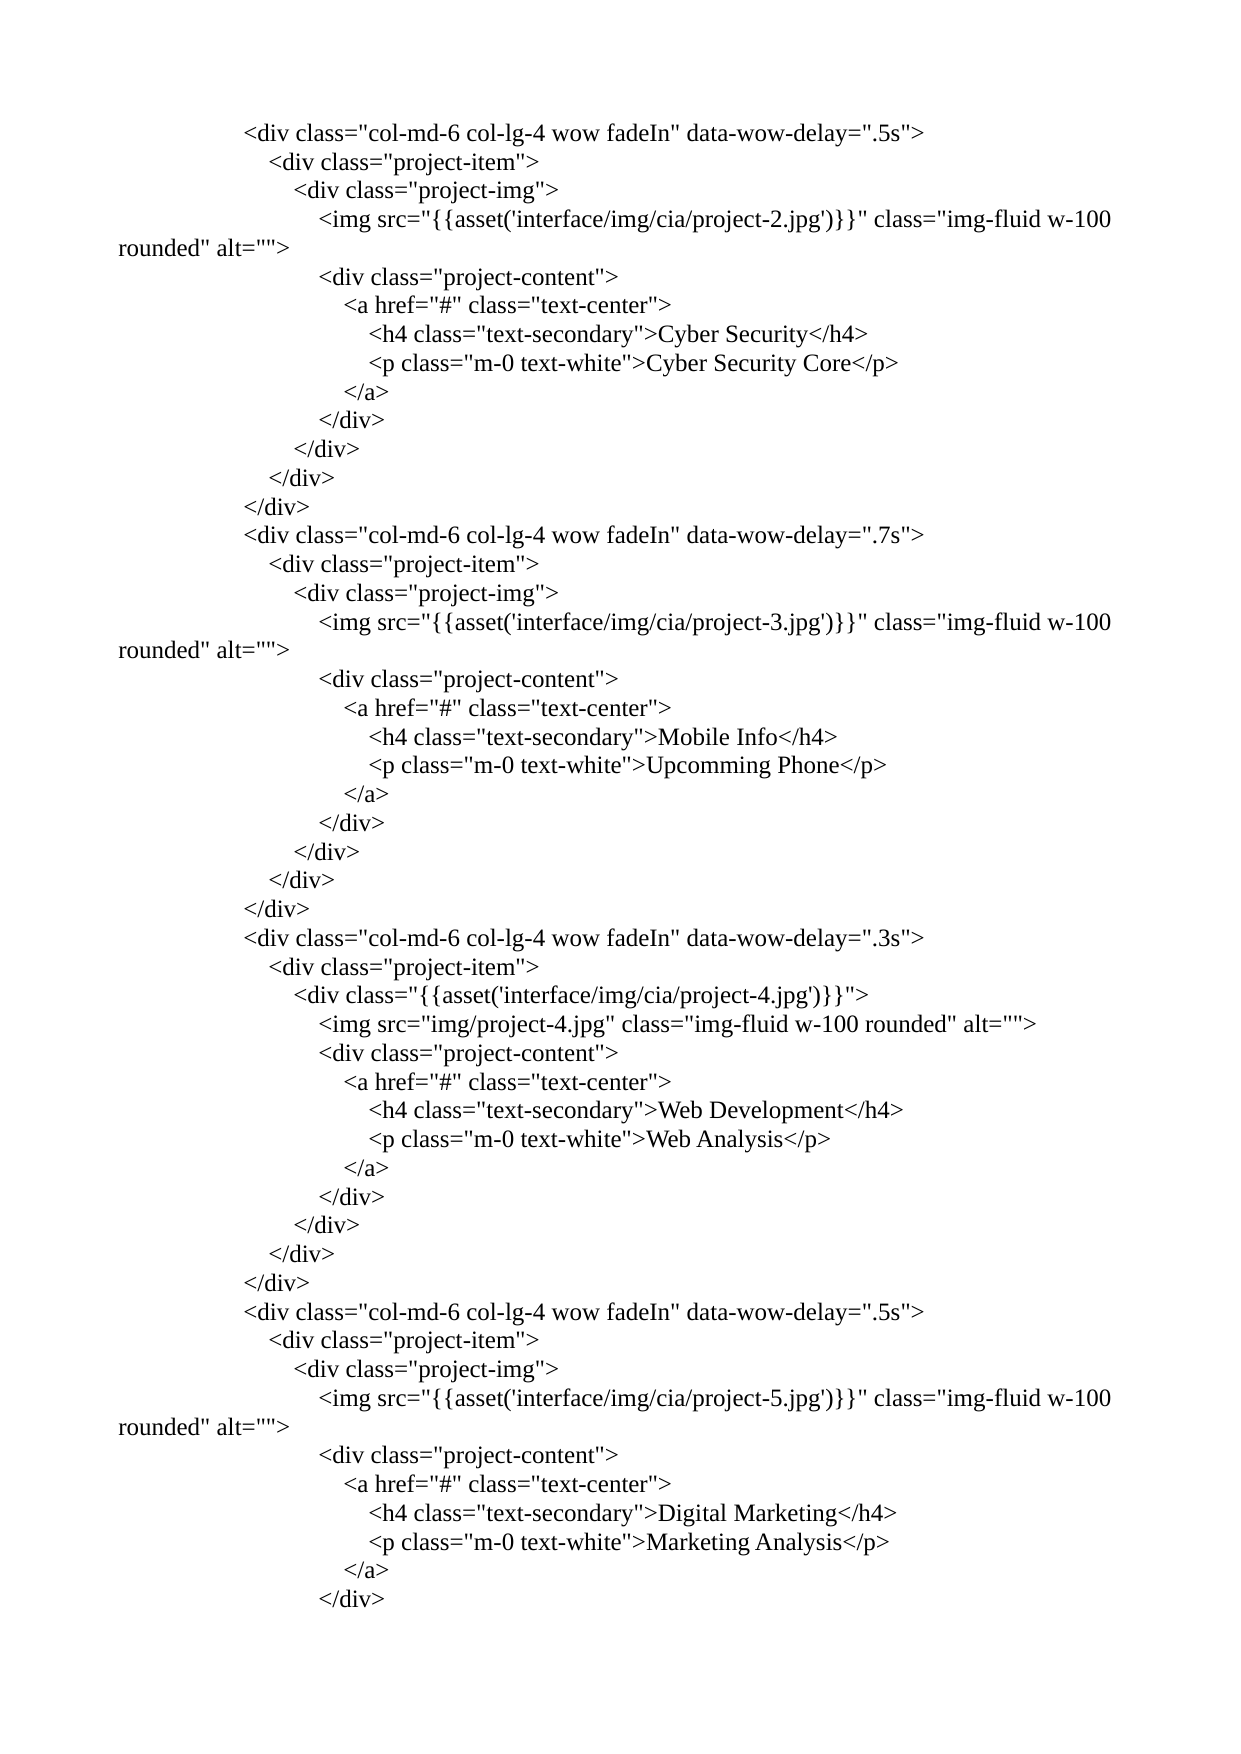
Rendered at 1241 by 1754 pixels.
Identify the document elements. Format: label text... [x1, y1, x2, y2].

text <div class="project-item"> [118, 952, 1122, 981]
text </a> [118, 1153, 1122, 1182]
text </a> [118, 779, 1122, 808]
text </div> [118, 837, 1122, 866]
text </div> [118, 894, 1122, 923]
text <p class="m-0 text-white">Upcomming Phone</p> [118, 751, 1122, 779]
text <div class="project-item"> [118, 147, 1122, 176]
text </div> [118, 1268, 1122, 1297]
text </div> [118, 1239, 1122, 1268]
text </div> [118, 1211, 1122, 1239]
text </a> [118, 1556, 1122, 1584]
text <h4 class="text-secondary">Web Development</h4> [118, 1096, 1122, 1124]
text </div> [118, 406, 1122, 434]
text <div class="project-img"> [118, 1354, 1122, 1383]
text <div class="{{asset('interface/img/cia/project-4.jpg')}}"> [118, 981, 1122, 1009]
text </div> [118, 866, 1122, 894]
text <h4 class="text-secondary">Cyber Security</h4> [118, 319, 1122, 348]
text <div class="col-md-6 col-lg-4 wow fadeIn" data-wow-delay=".5s"> [118, 118, 1122, 147]
text <img src="{{asset('interface/img/cia/project-3.jpg')}}" class="img-fluid w-100 rounded" alt=""> [118, 607, 1122, 664]
text <div class="project-content"> [118, 664, 1122, 693]
text <div class="col-md-6 col-lg-4 wow fadeIn" data-wow-delay=".7s"> [118, 521, 1122, 549]
text <div class="project-content"> [118, 1038, 1122, 1067]
text <div class="project-content"> [118, 262, 1122, 291]
text <a href="#" class="text-center"> [118, 693, 1122, 722]
text <div class="project-img"> [118, 578, 1122, 607]
text </div> [118, 492, 1122, 521]
text <a href="#" class="text-center"> [118, 1469, 1122, 1498]
text <div class="col-md-6 col-lg-4 wow fadeIn" data-wow-delay=".3s"> [118, 923, 1122, 952]
text <div class="project-item"> [118, 549, 1122, 578]
text </div> [118, 808, 1122, 837]
text <p class="m-0 text-white">Cyber Security Core</p> [118, 348, 1122, 377]
text </a> [118, 377, 1122, 406]
text <h4 class="text-secondary">Digital Marketing</h4> [118, 1498, 1122, 1527]
text <h4 class="text-secondary">Mobile Info</h4> [118, 722, 1122, 751]
text </div> [118, 1182, 1122, 1211]
text <a href="#" class="text-center"> [118, 291, 1122, 319]
text <p class="m-0 text-white">Web Analysis</p> [118, 1124, 1122, 1153]
text </div> [118, 434, 1122, 463]
text <a href="#" class="text-center"> [118, 1067, 1122, 1096]
text <p class="m-0 text-white">Marketing Analysis</p> [118, 1527, 1122, 1556]
text <img src="{{asset('interface/img/cia/project-5.jpg')}}" class="img-fluid w-100 rounded" alt=""> [118, 1383, 1122, 1441]
text <div class="project-item"> [118, 1326, 1122, 1354]
text <div class="project-content"> [118, 1441, 1122, 1469]
text </div> [118, 1584, 1122, 1613]
text <div class="col-md-6 col-lg-4 wow fadeIn" data-wow-delay=".5s"> [118, 1297, 1122, 1326]
text <img src="img/project-4.jpg" class="img-fluid w-100 rounded" alt=""> [118, 1009, 1122, 1038]
text </div> [118, 463, 1122, 492]
text <div class="project-img"> [118, 176, 1122, 204]
text <img src="{{asset('interface/img/cia/project-2.jpg')}}" class="img-fluid w-100 rounded" alt=""> [118, 204, 1122, 262]
